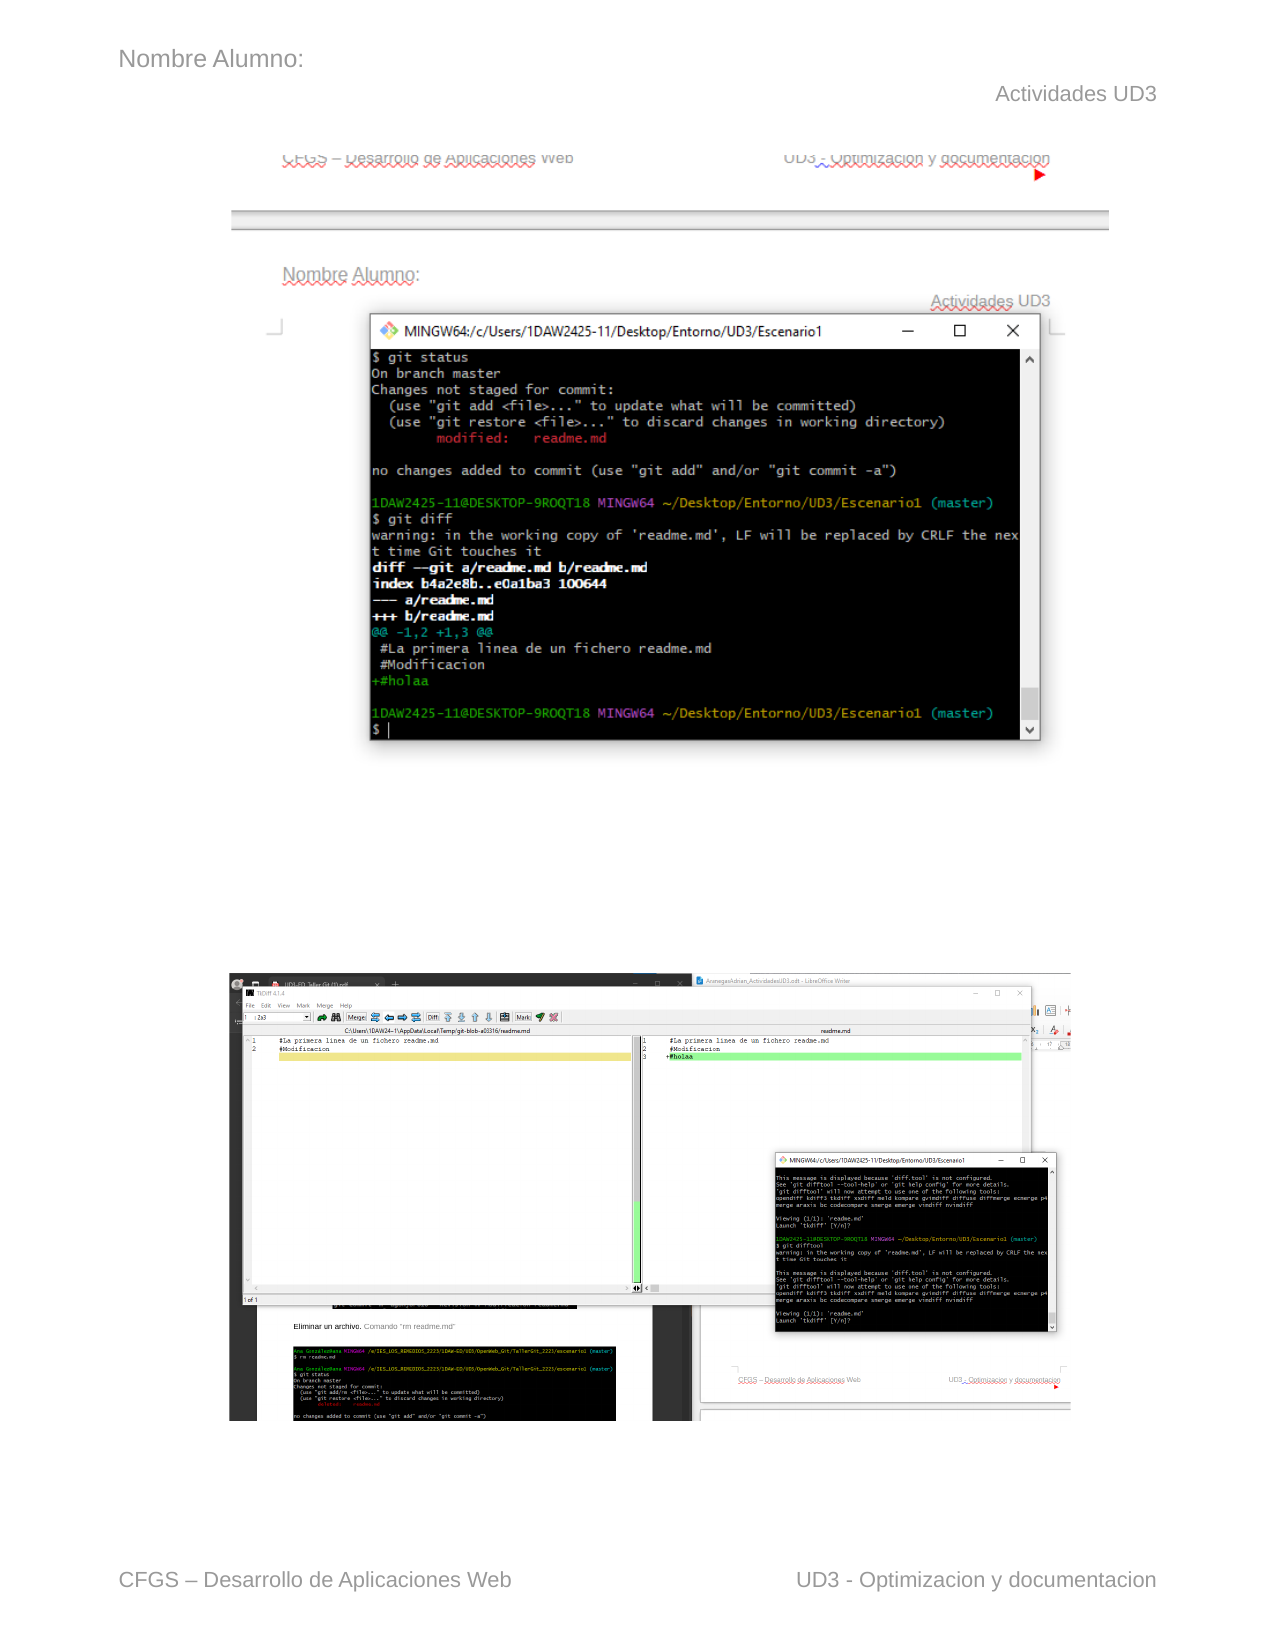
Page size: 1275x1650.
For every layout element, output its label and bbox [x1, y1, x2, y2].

picture [229, 973, 1071, 1421]
picture [231, 155, 1109, 846]
